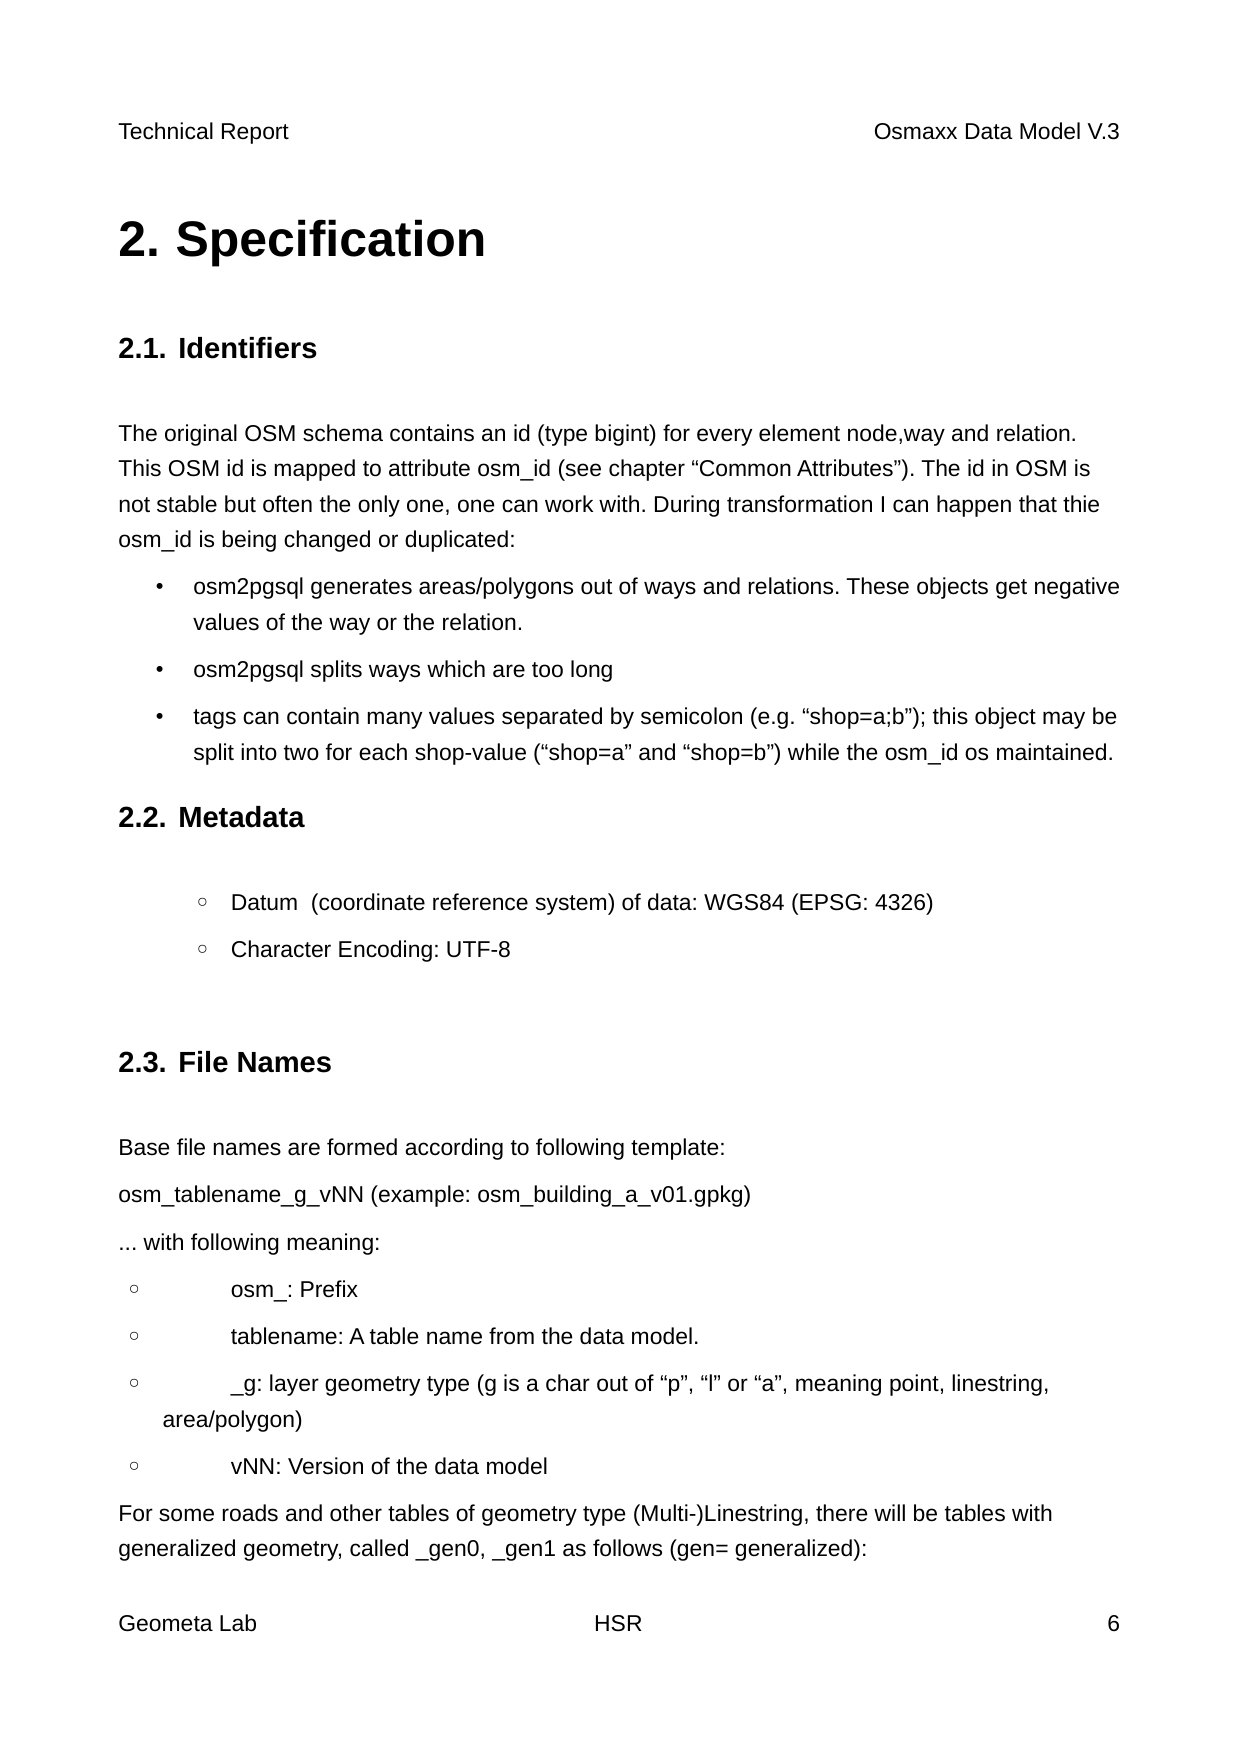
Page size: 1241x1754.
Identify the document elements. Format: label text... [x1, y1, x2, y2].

list tablename: A table name from the data model. [125, 1314, 1122, 1349]
list For some roads and other tables of geometry type (Multi-)Linestring, there will be tables with generalized geometry, called _gen0, _gen1 as follows (gen= generalized): [58, 1491, 1122, 1562]
subtitle Metadata [118, 800, 1122, 834]
text The original OSM schema contains an id (type bigint) for every element node,way and relation. This OSM id is mapped to attribute osm_id (see chapter “Common Attributes”). The id in OSM is not stable but often the only one, one can work with. During transformation I can happen that thie osm_id is being changed or duplicated: [118, 411, 1122, 552]
list osm2pgsql generates areas/polygons out of ways and relations. These objects get negative values of the way or the relation. [156, 564, 1122, 635]
list ... with following meaning: [58, 1219, 1122, 1255]
subtitle File Names [118, 1045, 1122, 1079]
subtitle Specification [118, 209, 1122, 267]
list _g: layer geometry type (g is a char out of “p”, “l” or “a”, meaning point, linestring, area/polygon) [125, 1361, 1122, 1432]
list osm2pgsql splits ways which are too long [156, 647, 1122, 682]
list vNN: Version of the data model [125, 1444, 1122, 1479]
list Base file names are formed according to following template: [58, 1125, 1122, 1161]
subtitle Identifiers [118, 331, 1122, 364]
list Datum (coordinate reference system) of data: WGS84 (EPSG: 4326) [193, 880, 1122, 916]
list tags can contain many values separated by semicolon (e.g. “shop=a;b”); this object may be split into two for each shop-value (“shop=a” and “shop=b”) while the osm_id os maintained. [156, 694, 1122, 765]
list osm_: Prefix [125, 1267, 1122, 1302]
list osm_tablename_g_vNN (example: osm_building_a_v01.gpkg) [58, 1172, 1122, 1208]
list Character Encoding: UTF-8 [193, 927, 1122, 963]
